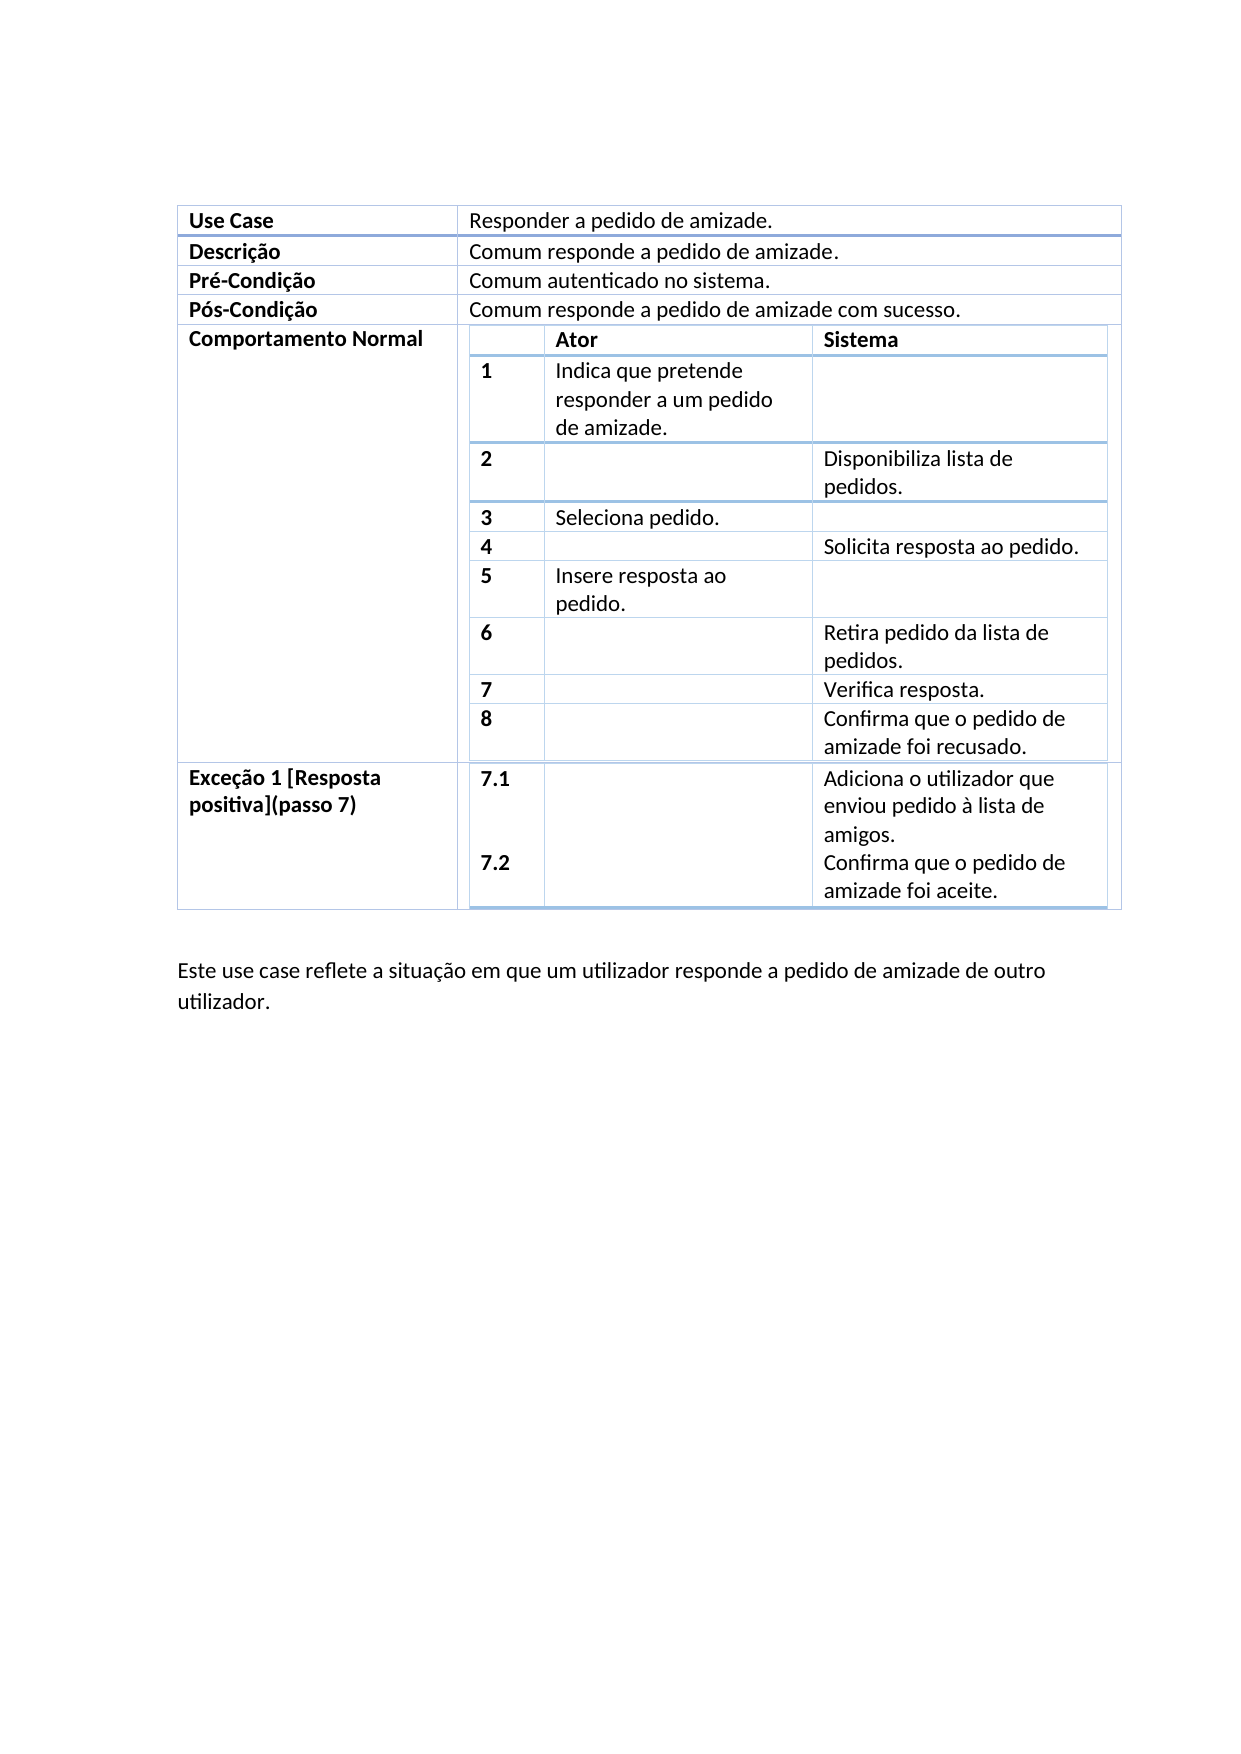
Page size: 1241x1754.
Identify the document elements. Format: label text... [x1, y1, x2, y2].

table_cell Retira pedido da lista de pedidos. [813, 618, 1107, 674]
table_cell Descrição [178, 237, 457, 265]
table_cell [813, 503, 1107, 531]
table_cell [545, 444, 812, 500]
table_cell [545, 532, 812, 560]
table_cell 1 [470, 357, 544, 441]
table_cell Comum responde a pedido de amizade com sucesso. [458, 295, 1121, 323]
table_cell [813, 357, 1107, 441]
table_header Sistema [813, 326, 1107, 353]
table_cell Pré-Condição [178, 266, 457, 294]
text Este use case reflete a situação em que um utilizador responde a pedido de amizade de outro utilizador. [177, 957, 1063, 1015]
table_cell Comportamento Normal [178, 325, 457, 762]
table_cell Seleciona pedido. [545, 503, 812, 531]
table_cell [458, 325, 1121, 762]
table_cell Insere resposta ao pedido. [545, 561, 812, 617]
table_cell 5 [470, 561, 544, 617]
table_header Use Case [178, 206, 457, 234]
table_cell Comum autenticado no sistema. [458, 266, 1121, 294]
table_cell [545, 618, 812, 674]
table_cell Disponibiliza lista de pedidos. [813, 444, 1107, 500]
table_cell Exceção 1 [Resposta positiva](passo 7) [178, 763, 457, 909]
table_cell Pós-Condição [178, 295, 457, 323]
table_header [545, 764, 812, 848]
table_cell 8 [470, 704, 544, 760]
table_cell 2 [470, 444, 544, 500]
table_cell Confirma que o pedido de amizade foi aceite. [813, 848, 1107, 906]
table_cell 3 [470, 503, 544, 531]
table_cell Indica que pretende responder a um pedido de amizade. [545, 357, 812, 441]
table_cell 4 [470, 532, 544, 560]
table_cell Confirma que o pedido de amizade foi recusado. [813, 704, 1107, 760]
table_header Ator [545, 326, 812, 353]
table_cell Comum responde a pedido de amizade. [458, 237, 1121, 265]
table_cell [813, 561, 1107, 617]
table_cell 6 [470, 618, 544, 674]
table_header Responder a pedido de amizade. [458, 206, 1121, 234]
table_cell [458, 763, 469, 909]
table_header 7.1 [470, 764, 544, 848]
table_cell 7 [470, 675, 544, 703]
table_cell [545, 848, 812, 906]
table_cell Solicita resposta ao pedido. [813, 532, 1107, 560]
table_cell [1108, 763, 1121, 909]
table_cell [545, 704, 812, 760]
table_cell Verifica resposta. [813, 675, 1107, 703]
table_header Adiciona o utilizador que enviou pedido à lista de amigos. [813, 764, 1107, 848]
table_cell 7.2 [470, 848, 544, 906]
table_cell [545, 675, 812, 703]
table_header [470, 326, 544, 353]
